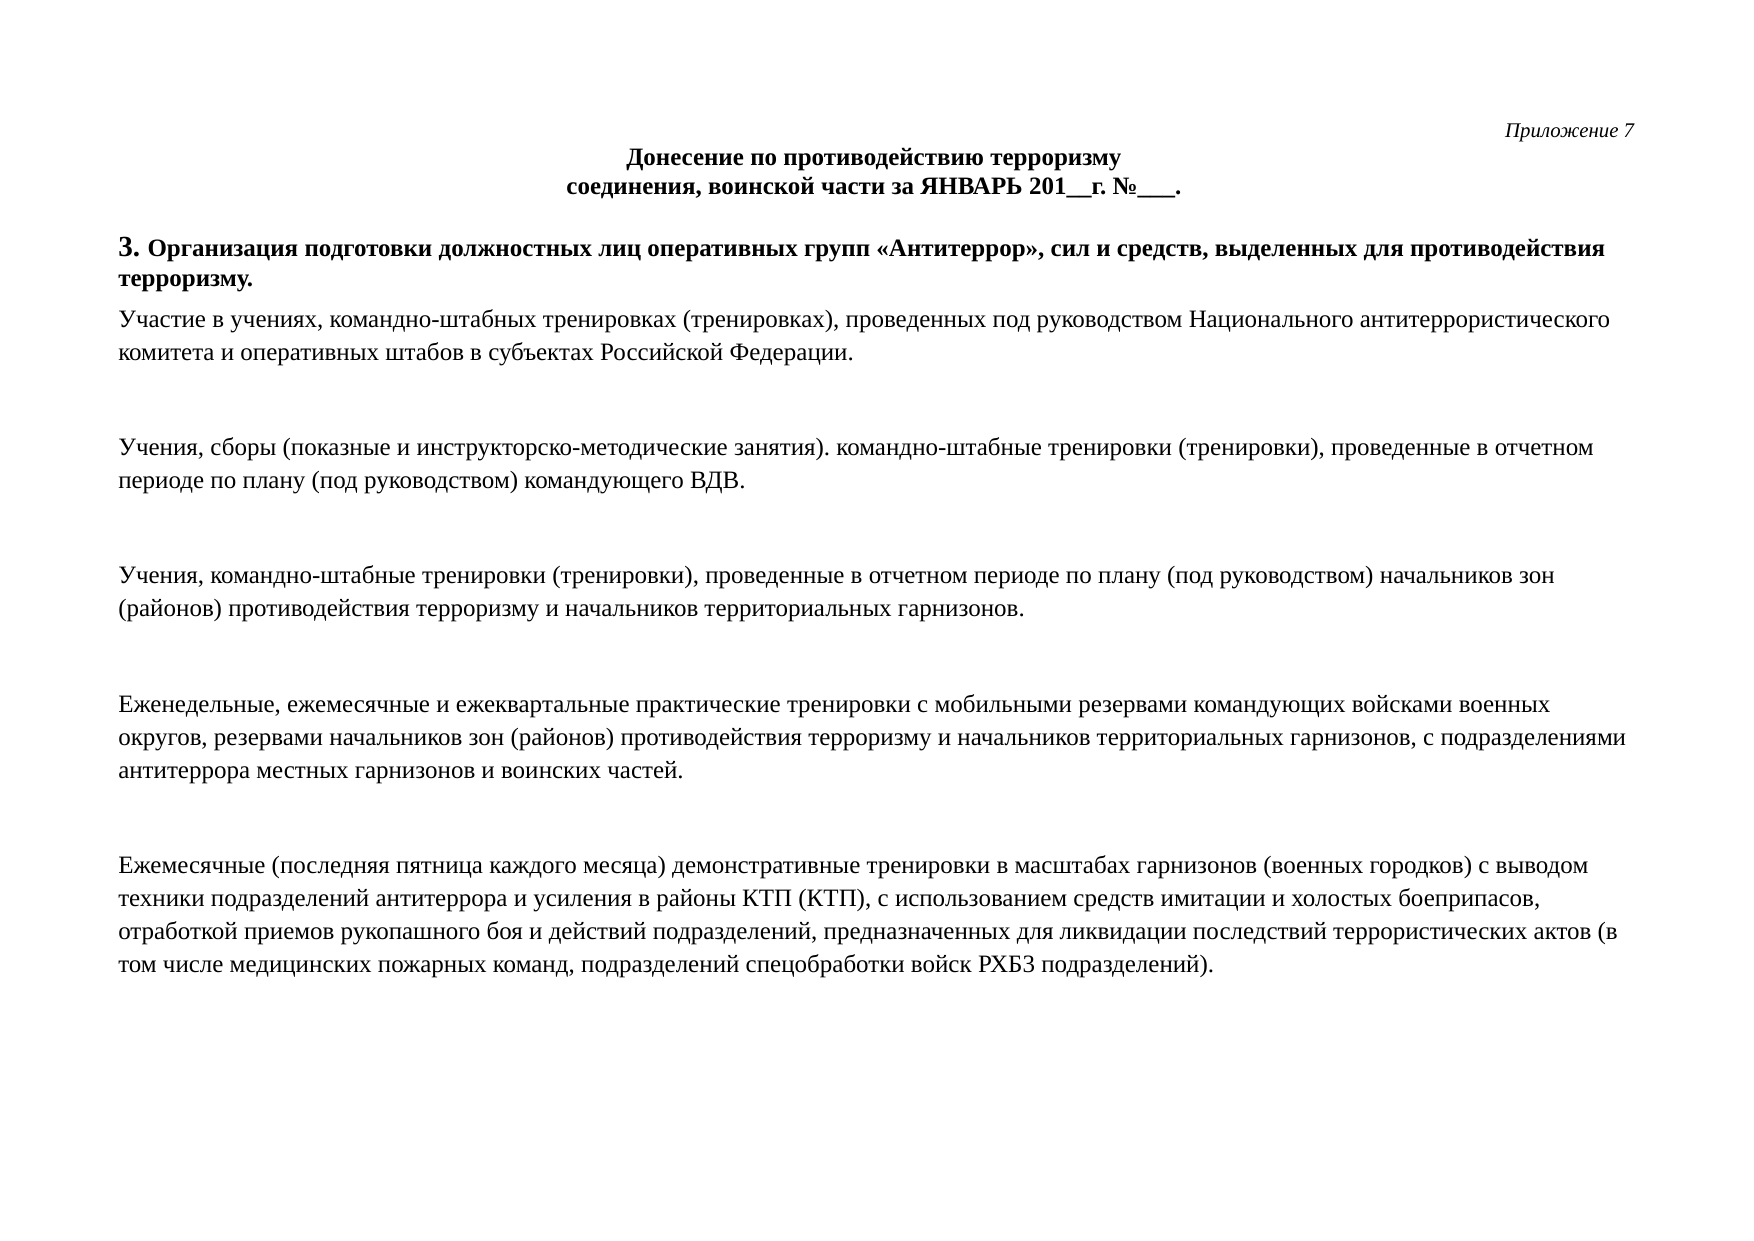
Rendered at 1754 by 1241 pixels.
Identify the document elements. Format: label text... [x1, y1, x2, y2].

subtitle 3. Организация подготовки должностных лиц оперативных групп «Антитеррор», сил и средств, выделенных для противодействия терроризму. [118, 229, 1636, 291]
text Учения, командно-штабные тренировки (тренировки), проведенные в отчетном периоде по плану (под руководством) начальников зон (районов) противодействия терроризму и начальников территориальных гарнизонов. [118, 560, 1636, 622]
text Учения, сборы (показные и инструкторско-методические занятия). командно-штабные тренировки (тренировки), проведенные в отчетном периоде по плану (под руководством) командующего ВДВ. [118, 432, 1636, 494]
text Участие в учениях, командно-штабных тренировках (тренировках), проведенных под руководством Национального антитеррористического комитета и оперативных штабов в субъектах Российской Федерации. [118, 304, 1636, 366]
text Ежемесячные (последняя пятница каждого месяца) демонстративные тренировки в масштабах гарнизонов (военных городков) с выводом техники подразделений антитеррора и усиления в районы КТП (КTП), с использованием средств имитации и холостых боеприпасов, отработкой приемов рукопашного боя и действий подразделений, предназначенных для ликвидации последствий террористических актов (в том числе медицинских пожарных команд, подразделений спецобработки войск РХБ3 подразделений). [118, 850, 1636, 978]
text Еженедельные, ежемесячные и ежеквартальные практические тренировки с мобильными резервами командующих войсками военных округов, резервами начальников зон (районов) противодействия терроризму и начальников территориальных гарнизонов, с подразделениями антитеррора местных гарнизонов и воинских частей. [118, 689, 1636, 783]
